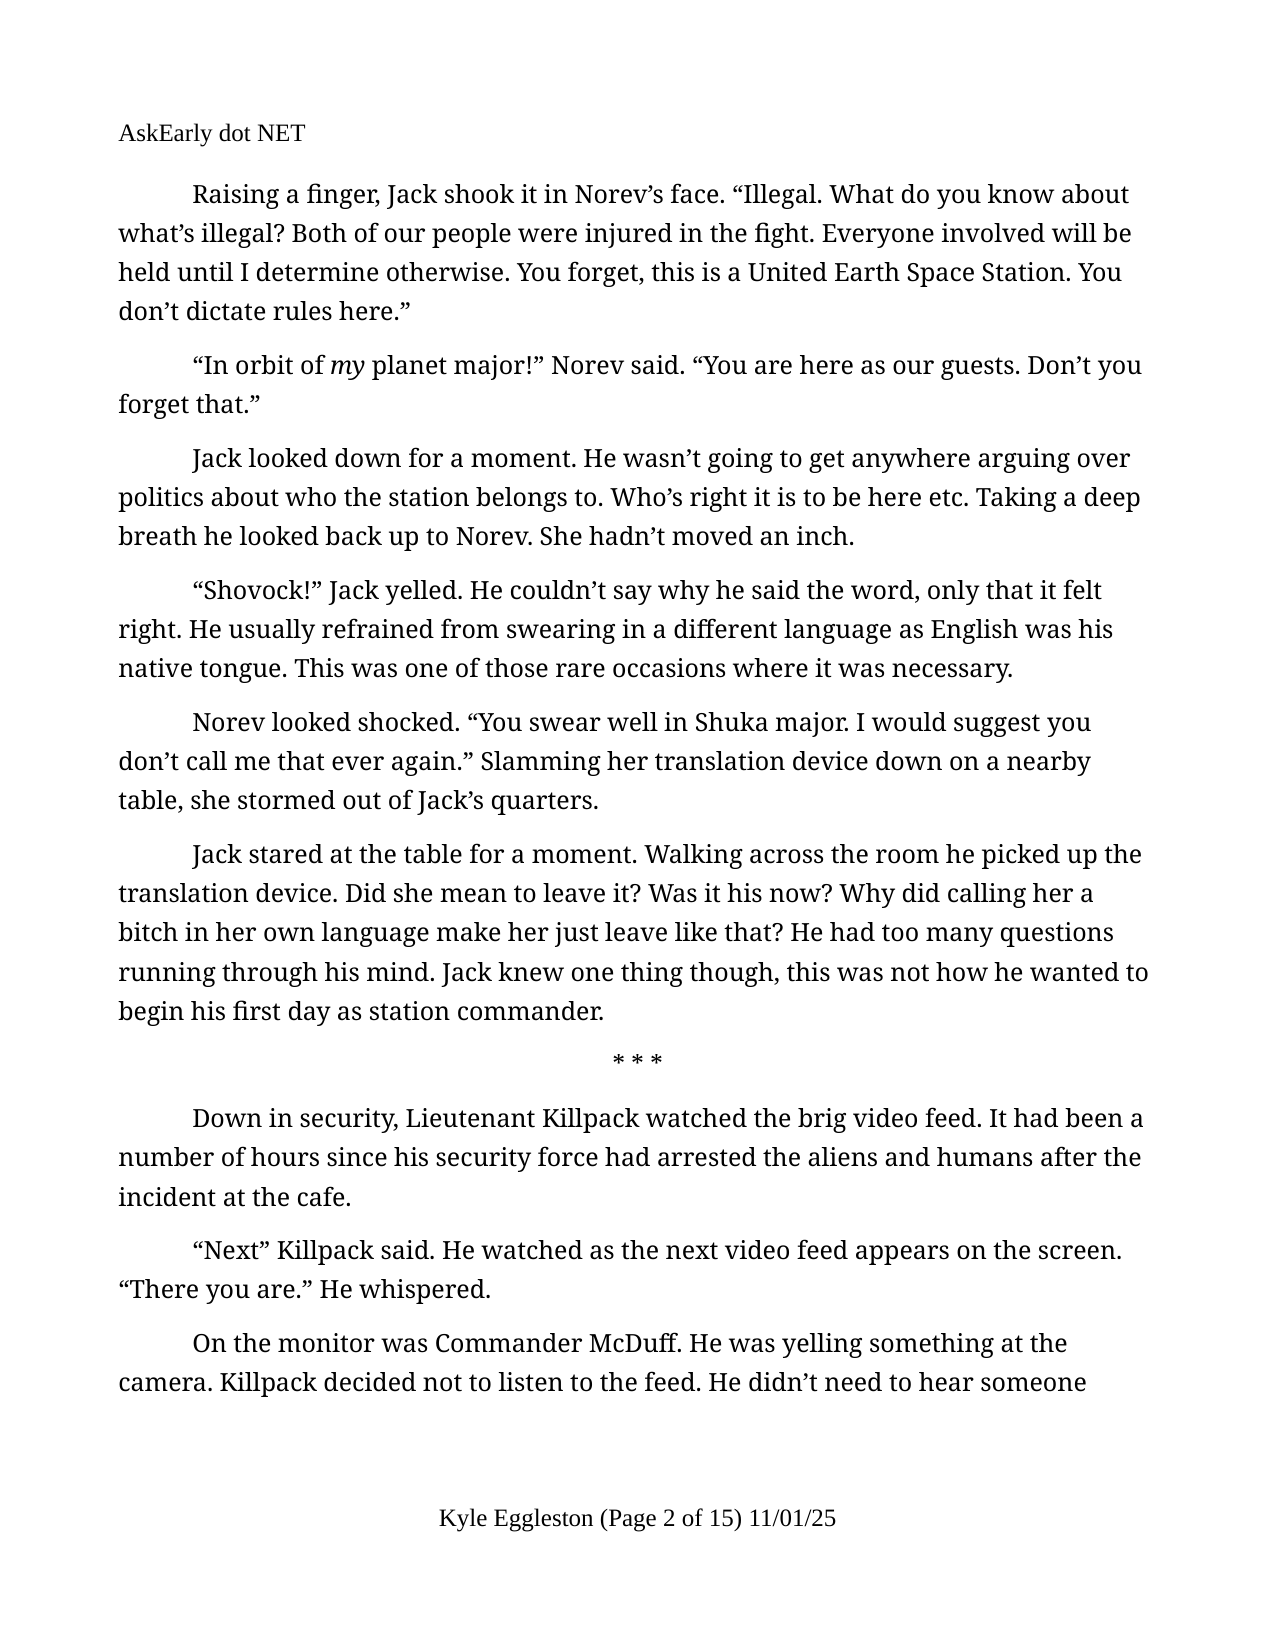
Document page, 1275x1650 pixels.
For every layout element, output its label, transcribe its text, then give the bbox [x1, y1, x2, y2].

text “Next” Killpack said. He watched as the next video feed appears on the screen. “There you are.” He whispered. [118, 1233, 1157, 1306]
text Jack stared at the table for a moment. Walking across the room he picked up the translation device. Did she mean to leave it? Was it his now? Why did calling her a bitch in her own language make her just leave like that? He had too many questions running through his mind. Jack knew one thing though, this was not how he wanted to begin his first day as station commander. [118, 837, 1157, 1027]
text Norev looked shocked. “You swear well in Shuka major. I would suggest you don’t call me that ever again.” Slamming her translation device down on a nearby table, she stormed out of Jack’s quarters. [118, 705, 1157, 817]
text Down in security, Lieutenant Killpack watched the brig video feed. It had been a number of hours since his security force had arrested the aliens and humans after the incident at the cafe. [118, 1101, 1157, 1213]
text “Shovock!” Jack yelled. He couldn’t say why he said the word, only that it felt right. He usually refrained from swearing in a different language as English was his native tongue. This was one of those rare occasions where it was necessary. [118, 573, 1157, 685]
text On the monitor was Commander McDuff. He was yelling something at the camera. Killpack decided not to listen to the feed. He didn’t need to hear someone [118, 1326, 1157, 1399]
text “In orbit of my planet major!” Norev said. “You are here as our guests. Don’t you forget that.” [118, 348, 1157, 421]
text * * * [118, 1047, 1157, 1081]
text Raising a finger, Jack shook it in Norev’s face. “Illegal. What do you know about what’s illegal? Both of our people were injured in the fight. Everyone involved will be held until I determine otherwise. You forget, this is a United Earth Space Station. You don’t dictate rules here.” [118, 176, 1157, 328]
text Jack looked down for a moment. He wasn’t going to get anywhere arguing over politics about who the station belongs to. Who’s right it is to be here etc. Taking a deep breath he looked back up to Norev. She hadn’t moved an inch. [118, 441, 1157, 553]
